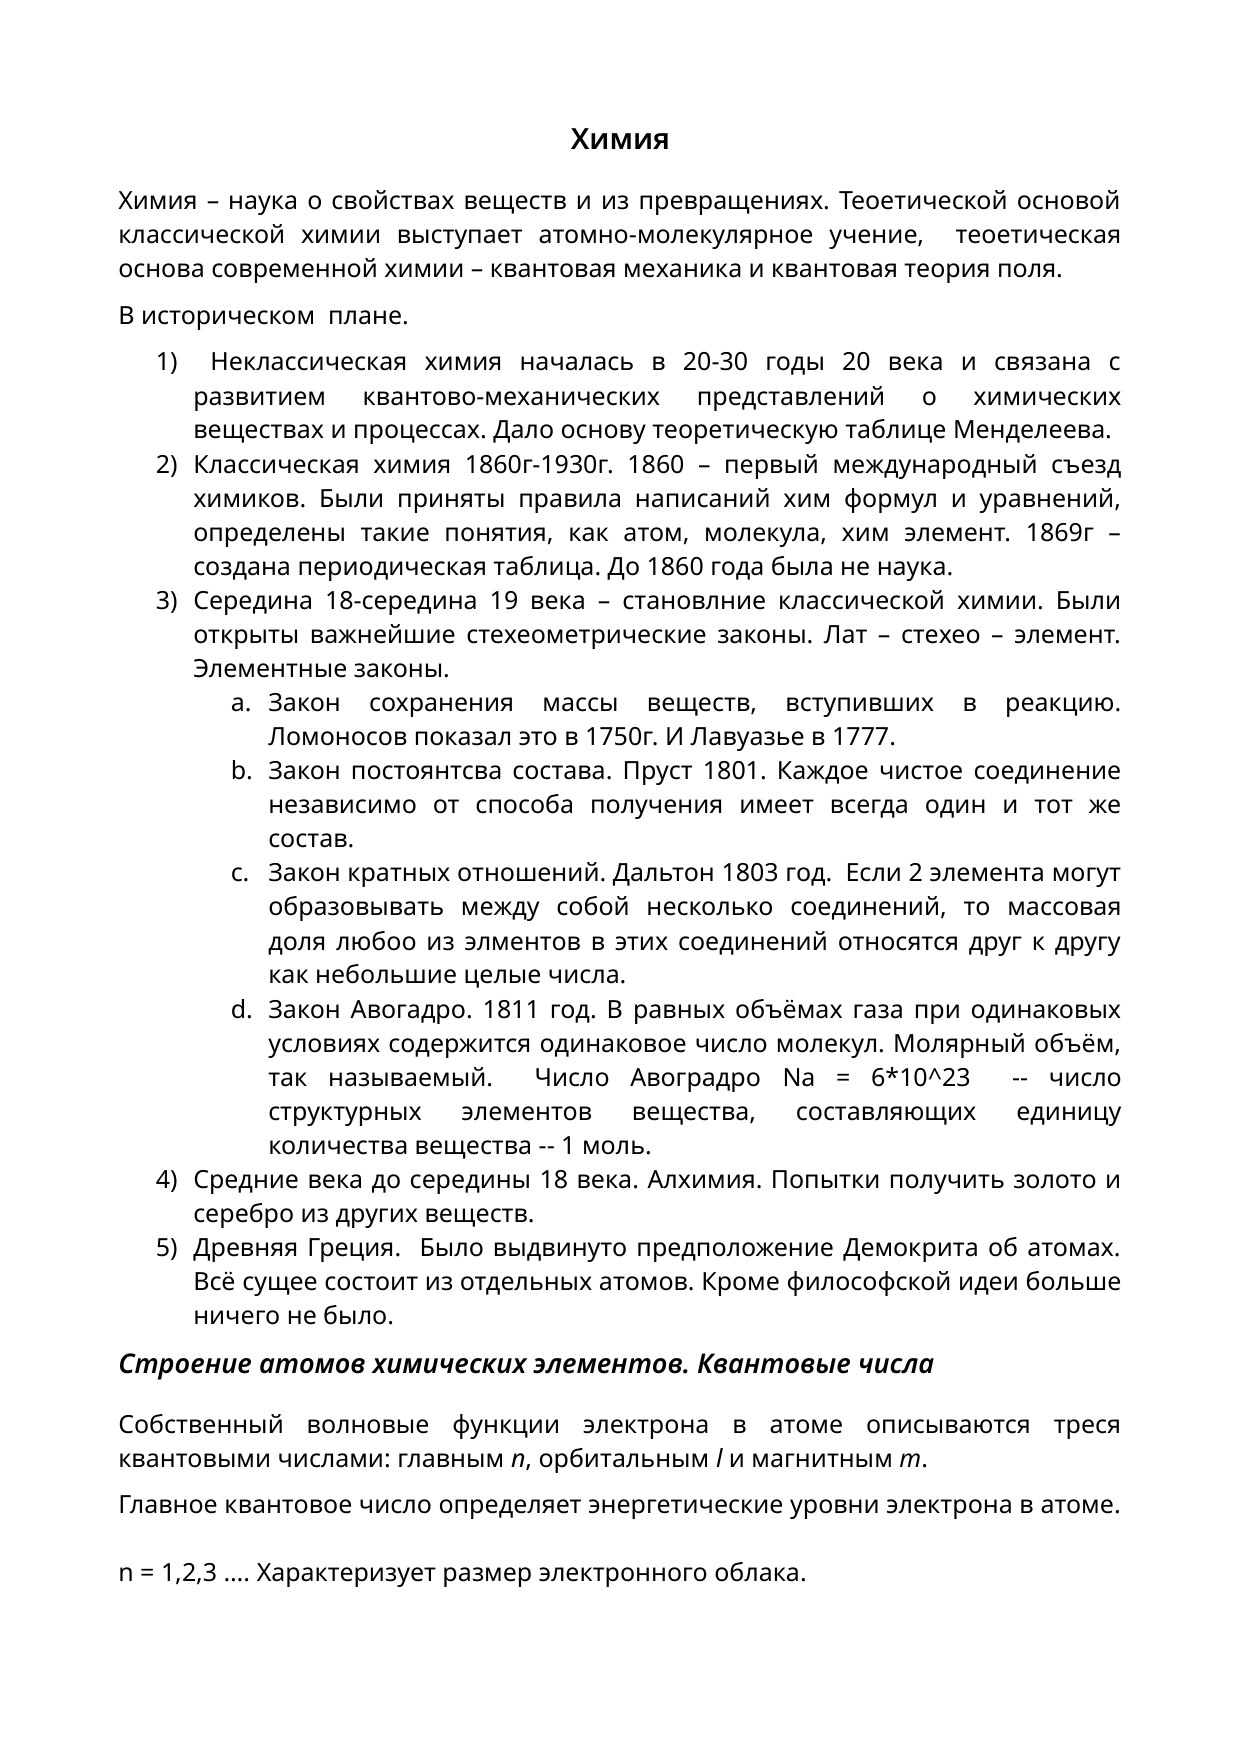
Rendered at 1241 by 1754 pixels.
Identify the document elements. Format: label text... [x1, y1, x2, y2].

text Химия – наука о свойствах веществ и из превращениях. Теоетической основой классической химии выступает атомно-молекулярное учение, теоетическая основа современной химии – квантовая механика и квантовая теория поля. [118, 183, 1122, 285]
list Закон Авогадро. 1811 год. В равных объёмах газа при одинаковых условиях содержится одинаковое число молекул. Молярный объём, так называемый. Число Авоградро Na = 6*10^23 -- число структурных элементов вещества, составляющих единицу количества вещества -- 1 моль. [231, 991, 1122, 1162]
list Закон постоянтсва состава. Пруст 1801. Каждое чистое соединение независимо от способа получения имеет всегда один и тот же состав. [231, 753, 1122, 855]
list Середина 18-середина 19 века – становлние классической химии. Были открыты важнейшие стехеометрические законы. Лат – стехео – элемент. Элементные законы. [156, 582, 1122, 685]
list Средние века до середины 18 века. Алхимия. Попытки получить золото и серебро из других веществ. [156, 1162, 1122, 1230]
list Древняя Греция. Было выдвинуто предположение Демокрита об атомах. Всё сущее состоит из отдельных атомов. Кроме философской идеи больше ничего не было. [156, 1230, 1122, 1332]
list Закон кратных отношений. Дальтон 1803 год. Если 2 элемента могут образовывать между собой несколько соединений, то массовая доля любоо из элментов в этих соединений относятся друг к другу как небольшие целые числа. [231, 855, 1122, 991]
list Неклассическая химия началась в 20-30 годы 20 века и связана с развитием квантово-механических представлений о химических веществах и процессах. Дало основу теоретическую таблице Менделеева. [156, 344, 1122, 446]
list Закон сохранения массы веществ, вступивших в реакцию. Ломоносов показал это в 1750г. И Лавуазье в 1777. [231, 685, 1122, 753]
list Классическая химия 1860г-1930г. 1860 – первый международный съезд химиков. Были приняты правила написаний хим формул и уравнений, определены такие понятия, как атом, молекула, хим элемент. 1869г – создана периодическая таблица. До 1860 года была не наука. [156, 446, 1122, 582]
subtitle Строение атомов химических элементов. Квантовые числа [118, 1344, 1122, 1381]
subtitle Химия [118, 118, 1122, 158]
text Собственный волновые функции электрона в атоме описываются треся квантовыми числами: главным n, орбитальным l и магнитным m. [118, 1406, 1122, 1474]
text Главное квантовое число определяет энергетические уровни электрона в атоме. n = 1,2,3 …. Характеризует размер электронного облака. [118, 1487, 1122, 1589]
text В историческом плане. [118, 297, 1122, 332]
